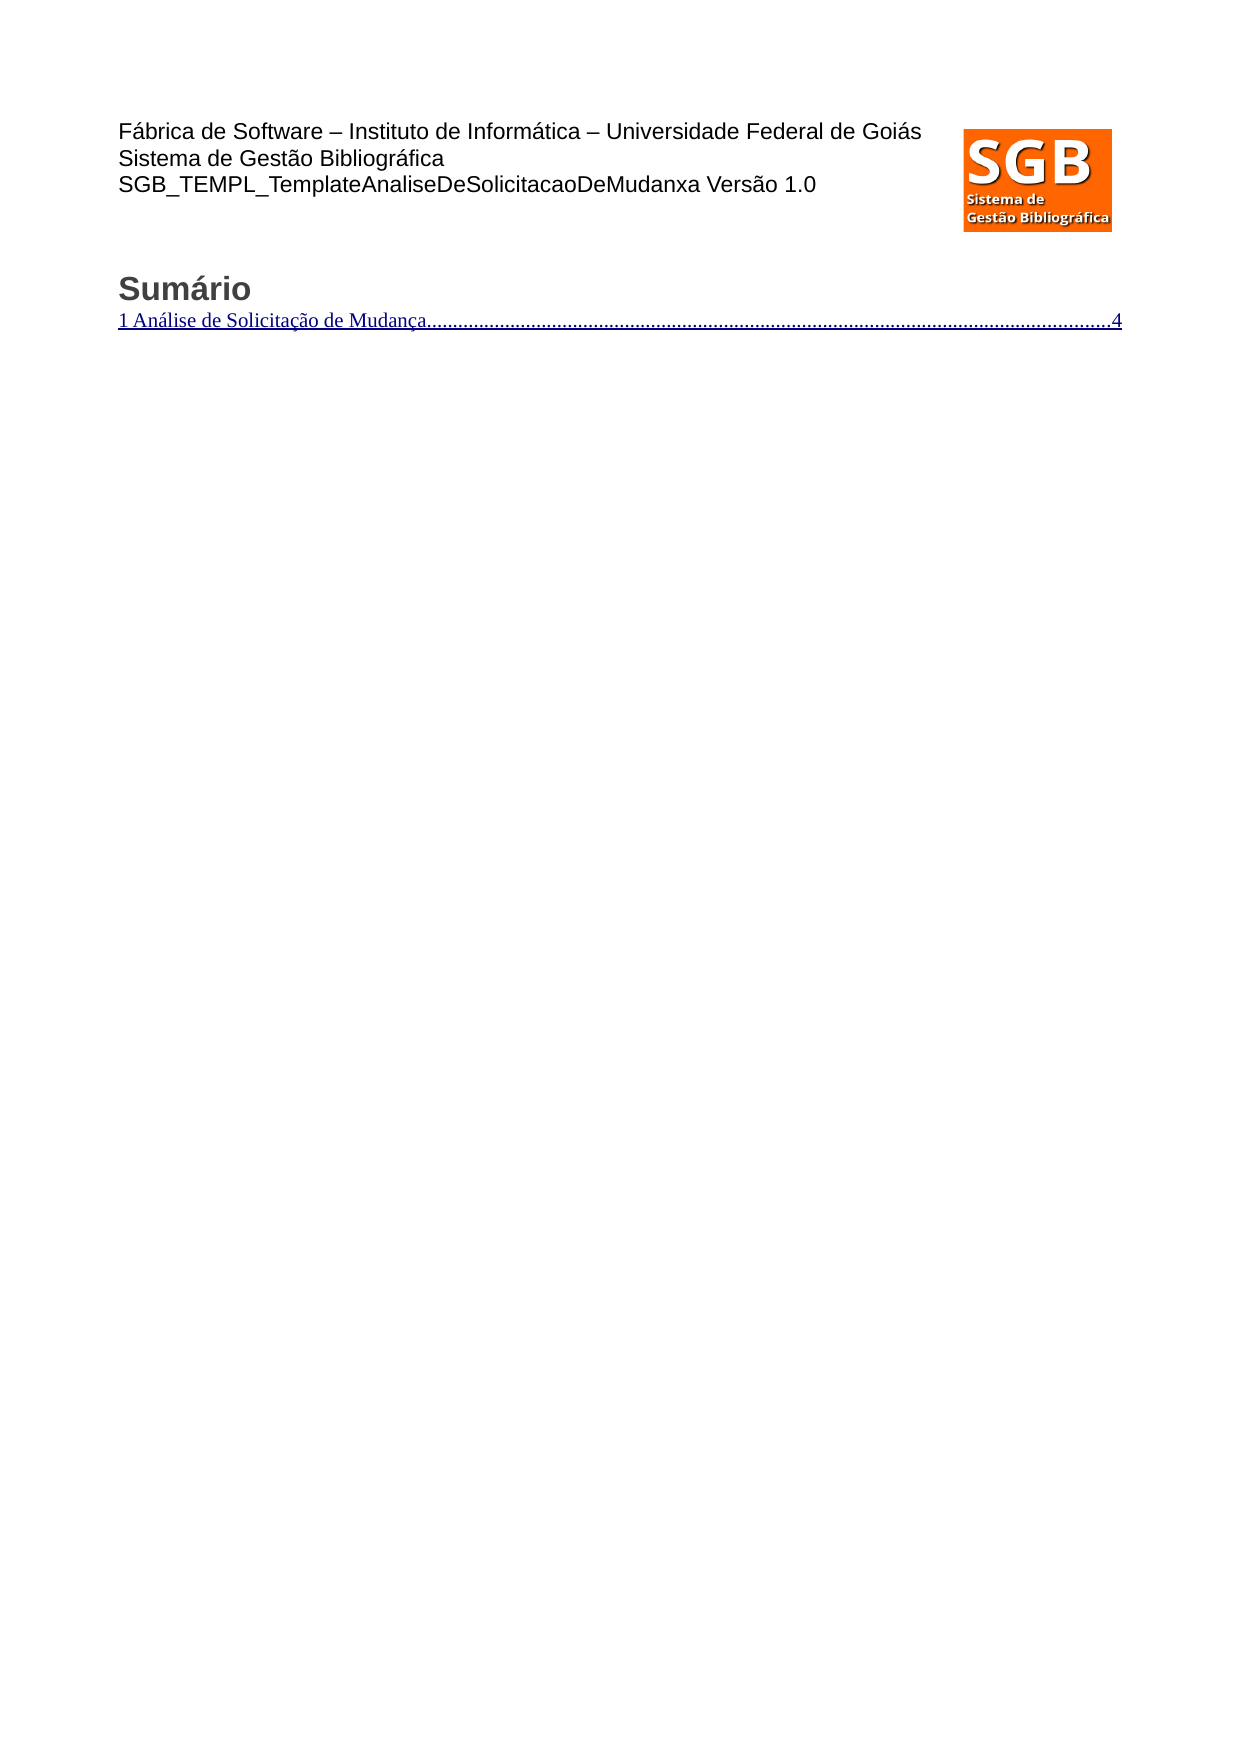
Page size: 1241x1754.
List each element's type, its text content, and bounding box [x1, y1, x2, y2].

subtitle Sumário [118, 269, 1122, 308]
text 1 Análise de Solicitação de Mudança 4 [118, 308, 1122, 328]
picture [963, 129, 1112, 232]
